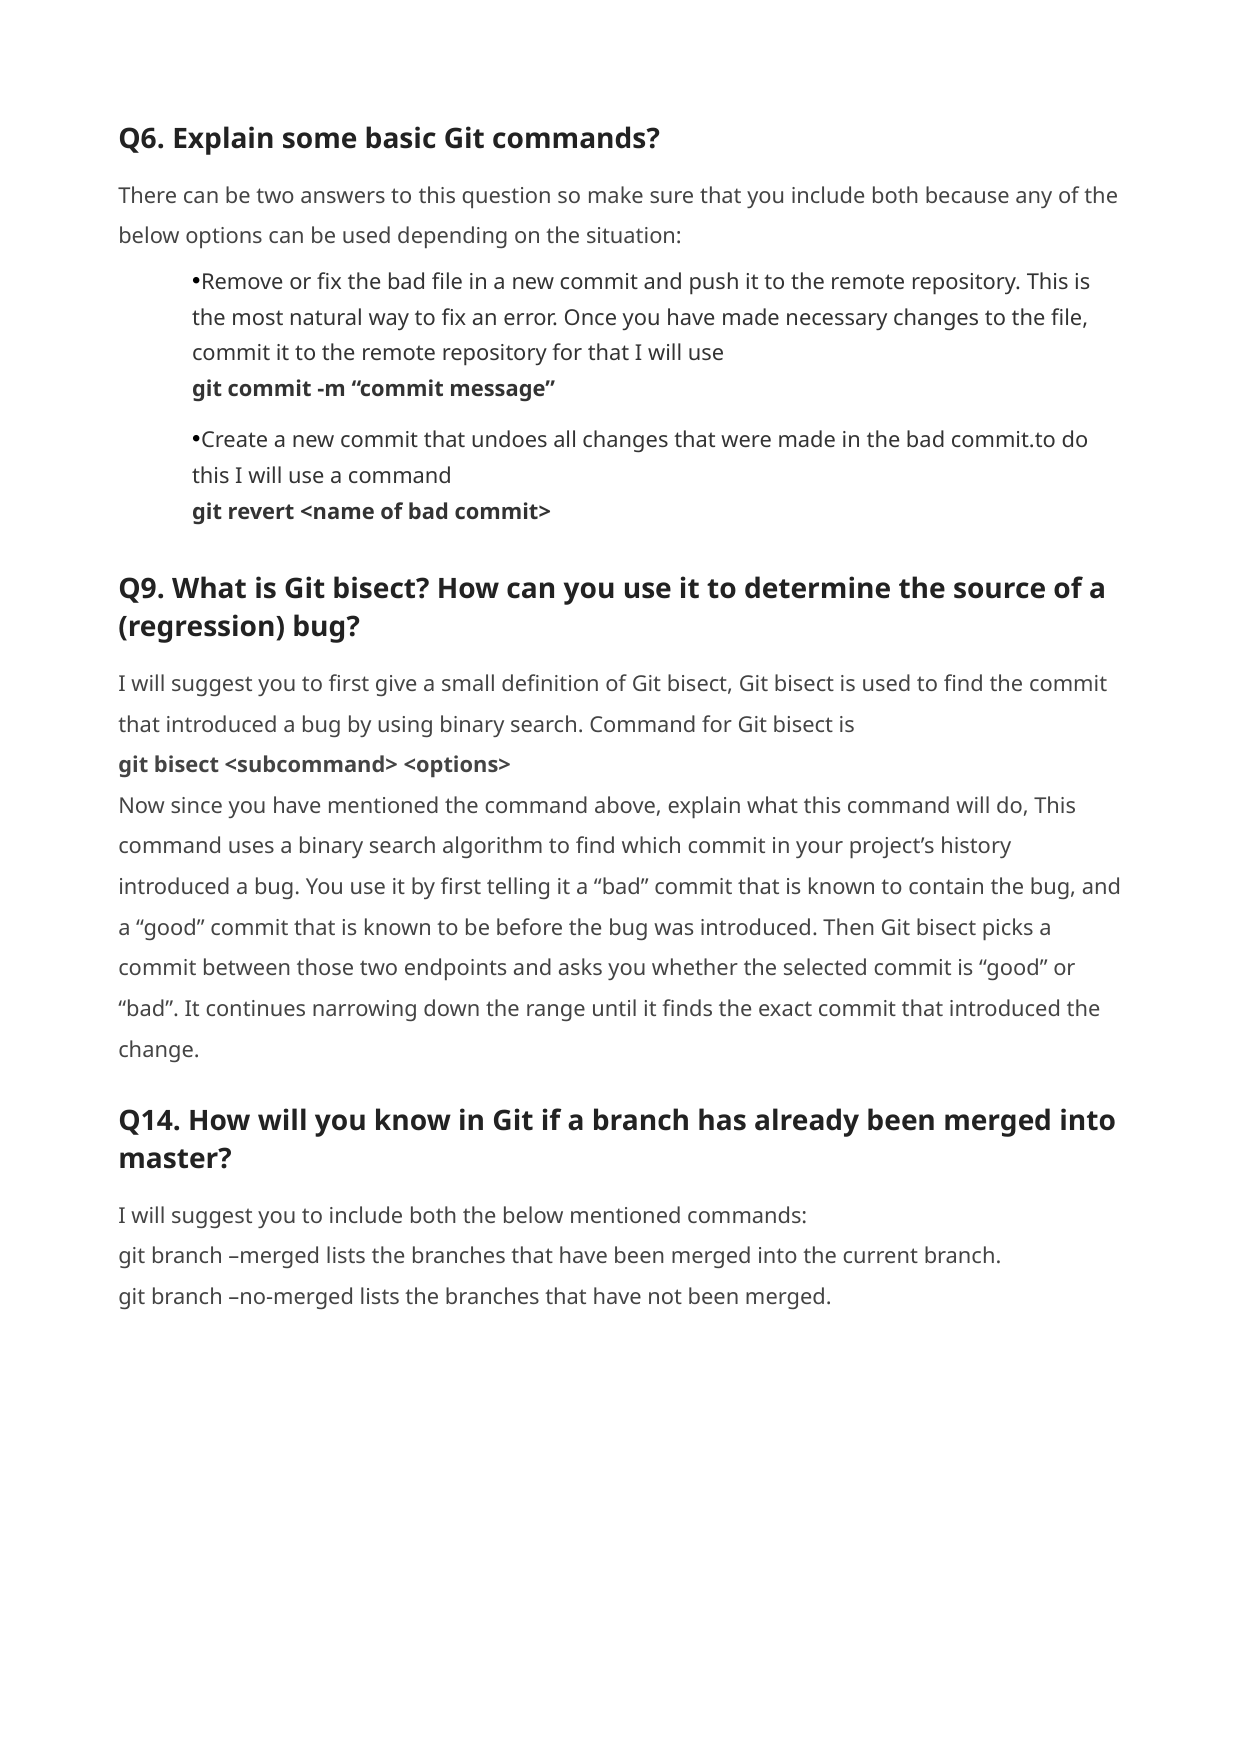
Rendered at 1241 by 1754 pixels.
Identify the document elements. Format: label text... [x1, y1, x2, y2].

list Remove or fix the bad file in a new commit and push it to the remote repository. This is the most natural way to fix an error. Once you have made necessary changes to the file, commit it to the remote repository for that I will use git commit -m “commit message” [118, 266, 1122, 403]
subtitle Q14. How will you know in Git if a branch has already been merged into master? [118, 1100, 1122, 1177]
text I will suggest you to first give a small definition of Git bisect, Git bisect is used to find the commit that introduced a bug by using binary search. Command for Git bisect is git bisect <subcommand> <options> Now since you have mentioned the command above, explain what this command will do, This command uses a binary search algorithm to find which commit in your project’s history introduced a bug. You use it by first telling it a “bad” commit that is known to contain the bug, and a “good” commit that is known to be before the bug was introduced. Then Git bisect picks a commit between those two endpoints and asks you whether the selected commit is “good” or “bad”. It continues narrowing down the range until it finds the exact commit that introduced the change. [118, 657, 1122, 1063]
text There can be two answers to this question so make sure that you include both because any of the below options can be used depending on the situation: [118, 169, 1122, 250]
text I will suggest you to include both the below mentioned commands: git branch –merged lists the branches that have been merged into the current branch. git branch –no-merged lists the branches that have not been merged. [118, 1189, 1122, 1311]
list Create a new commit that undoes all changes that were made in the bad commit.to do this I will use a command git revert <name of bad commit> [118, 424, 1122, 526]
subtitle Q9. What is Git bisect? How can you use it to determine the source of a (regression) bug? [118, 568, 1122, 645]
subtitle Q6. Explain some basic Git commands? [118, 118, 1122, 156]
